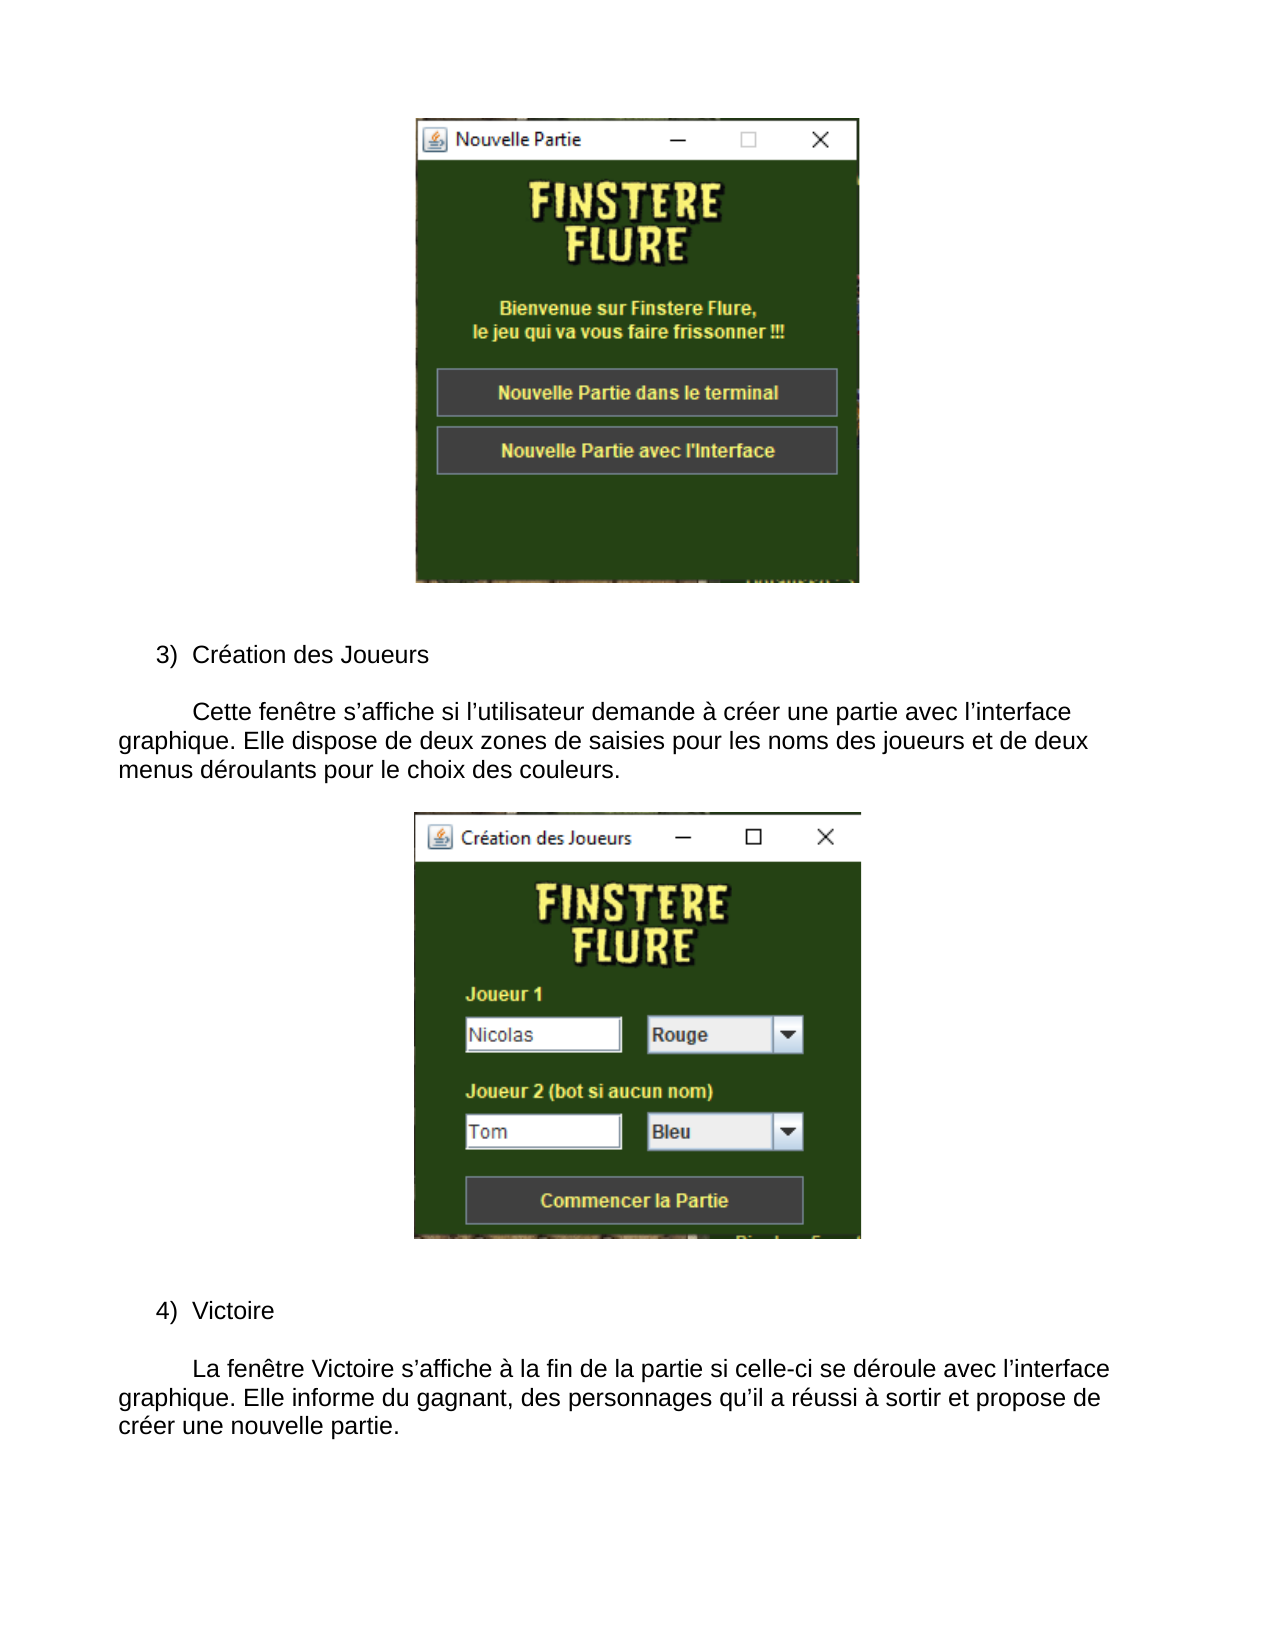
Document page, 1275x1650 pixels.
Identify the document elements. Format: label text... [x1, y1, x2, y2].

list Création des Joueurs [156, 640, 1157, 668]
picture [415, 118, 860, 583]
text Cette fenêtre s’affiche si l’utilisateur demande à créer une partie avec l’interface graphique. Elle dispose de deux zones de saisies pour les noms des joueurs et de deux menus déroulants pour le choix des couleurs. [118, 697, 1157, 783]
text La fenêtre Victoire s’affiche à la fin de la partie si celle-ci se déroule avec l’interface graphique. Elle informe du gagnant, des personnages qu’il a réussi à sortir et propose de créer une nouvelle partie. [118, 1354, 1157, 1440]
list Victoire [156, 1296, 1157, 1325]
picture [414, 812, 862, 1239]
